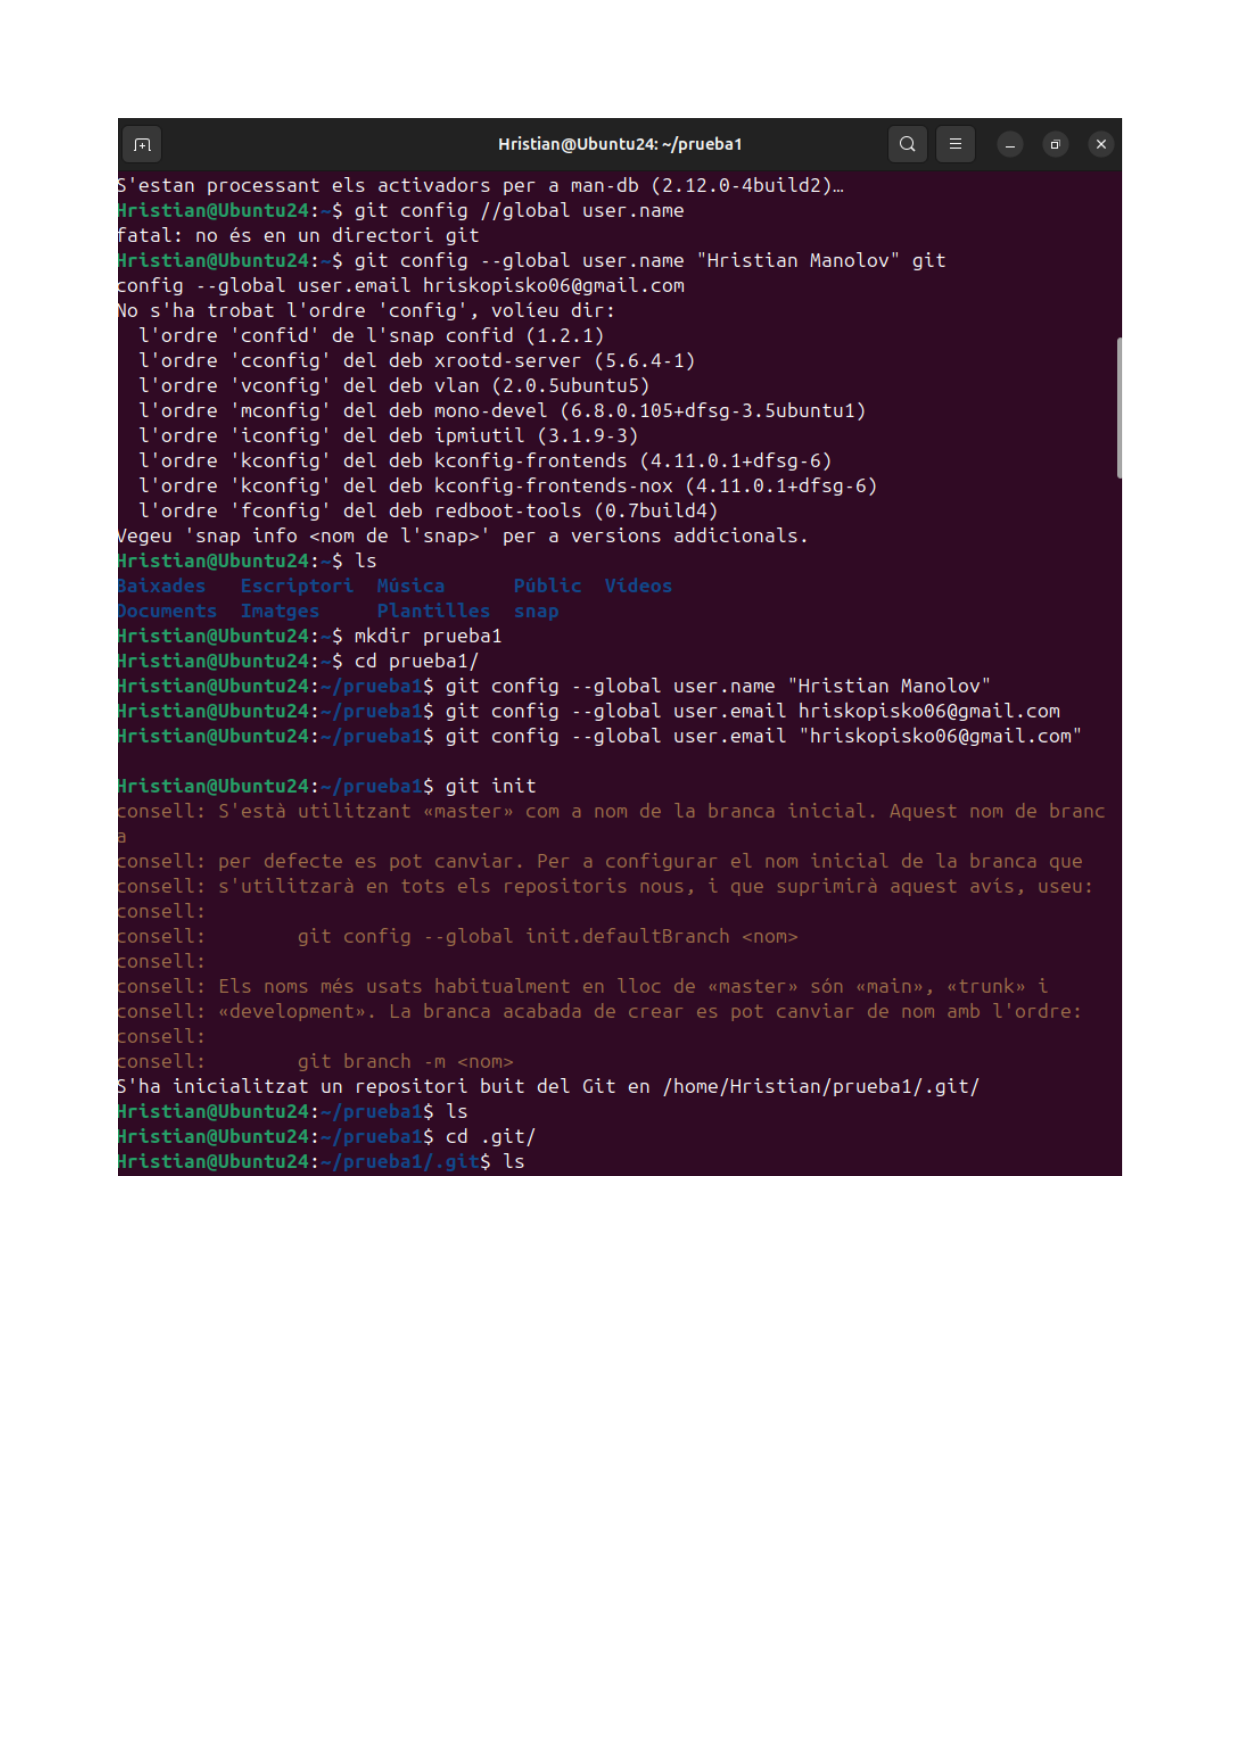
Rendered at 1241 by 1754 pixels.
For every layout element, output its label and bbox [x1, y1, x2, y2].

picture [118, 118, 1123, 1176]
